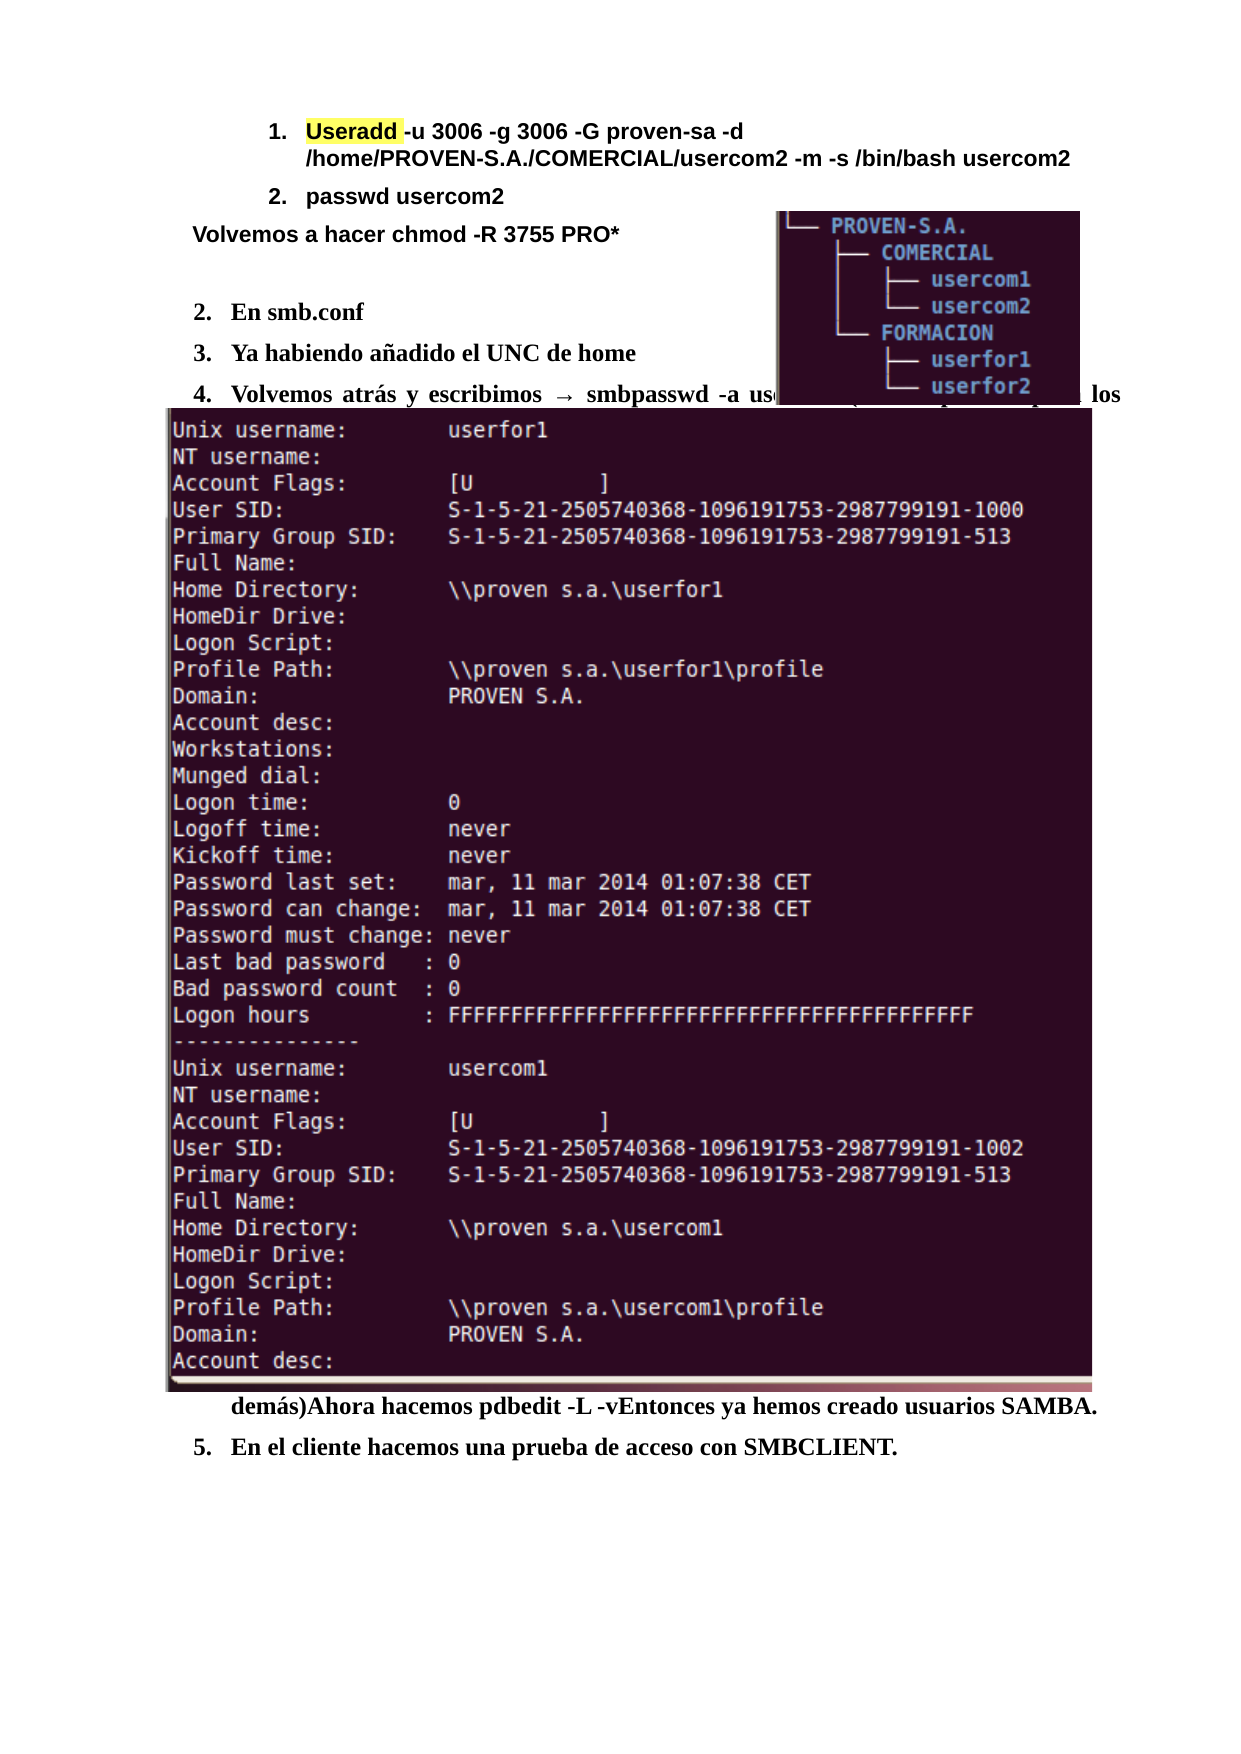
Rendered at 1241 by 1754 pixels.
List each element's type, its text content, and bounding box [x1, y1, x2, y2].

list En smb.conf [193, 297, 775, 326]
text [1080, 221, 1122, 247]
picture [775, 211, 1080, 405]
list [1080, 338, 1122, 367]
list [1080, 297, 1122, 326]
list passwd usercom2 [268, 183, 1122, 209]
list Volvemos atrás y escribimos → smbpasswd -a userfor1 (Mismo proceso para los demás)Ahora hacemos pdbedit -L -vEntonces ya hemos creado usuarios SAMBA. [193, 379, 1122, 1420]
text Volvemos a hacer chmod -R 3755 PRO* [118, 221, 775, 247]
picture [165, 408, 1093, 1392]
list Useradd -u 3006 -g 3006 -G proven-sa -d /home/PROVEN-S.A./COMERCIAL/usercom2 -m -s /bin/bash usercom2 [268, 118, 1122, 171]
list En el cliente hacemos una prueba de acceso con SMBCLIENT. [193, 1432, 1122, 1461]
list Ya habiendo añadido el UNC de home [193, 338, 775, 367]
